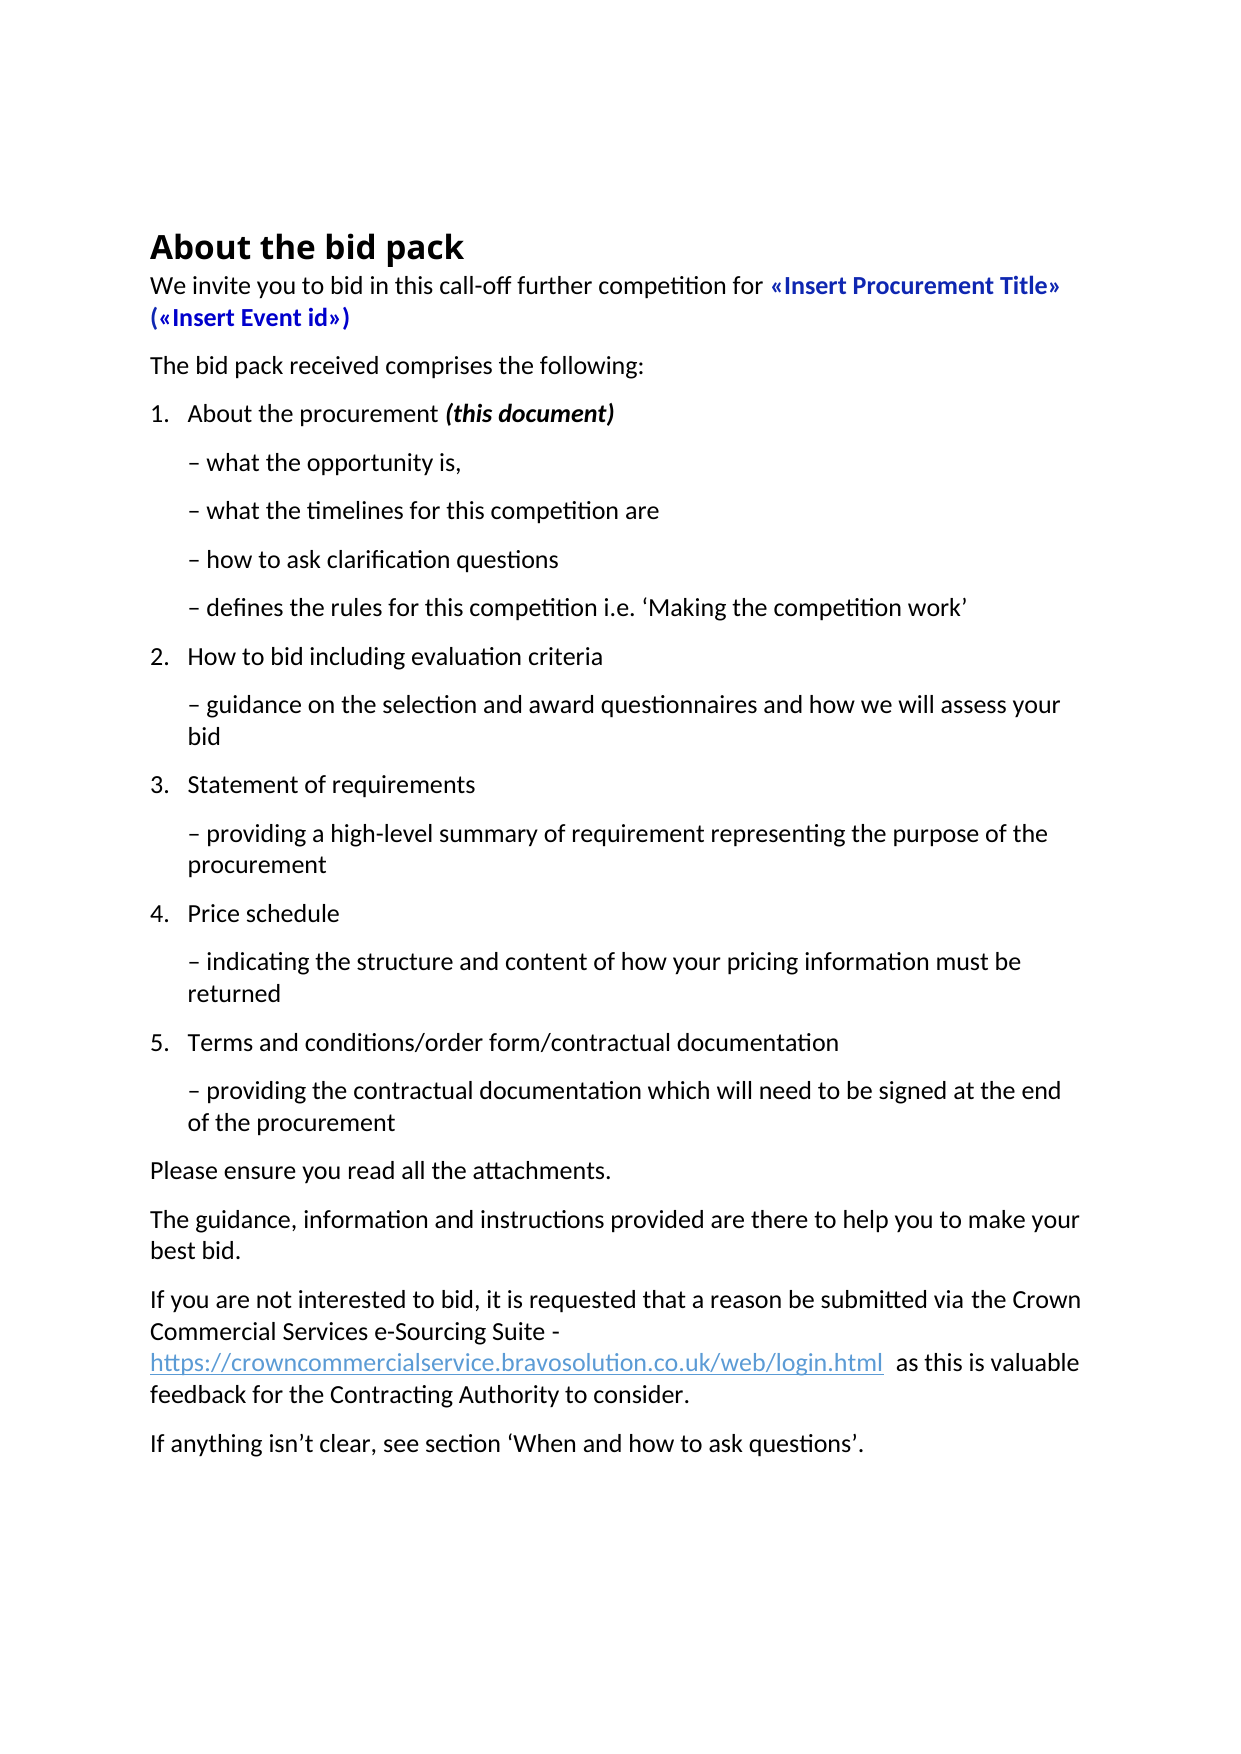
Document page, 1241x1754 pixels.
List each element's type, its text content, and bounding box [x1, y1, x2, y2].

text If anything isn’t clear, see section ‘When and how to ask questions’. [150, 1427, 1090, 1458]
text – how to ask clarification questions [187, 543, 1090, 574]
text – defines the rules for this competition i.e. ‘Making the competition work’ [187, 591, 1090, 623]
text – what the timelines for this competition are [187, 494, 1090, 526]
list How to bid including evaluation criteria [150, 640, 1090, 671]
list About the procurement (this document) [150, 397, 1090, 429]
text Please ensure you read all the attachments. [150, 1154, 1090, 1186]
list Statement of requirements [150, 768, 1090, 800]
text – what the opportunity is, [187, 446, 1090, 478]
list Price schedule [150, 897, 1090, 929]
text The bid pack received comprises the following: [150, 349, 1090, 381]
text We invite you to bid in this call-off further competition for «Insert Procurement Title» («Insert Event id») [150, 269, 1090, 332]
list – indicating the structure and content of how your pricing information must be returned [187, 945, 1090, 1009]
subtitle About the bid pack [150, 223, 1090, 269]
list Terms and conditions/order form/contractual documentation [150, 1026, 1090, 1057]
text The guidance, information and instructions provided are there to help you to make your best bid. [150, 1203, 1090, 1266]
text – guidance on the selection and award questionnaires and how we will assess your bid [187, 688, 1090, 752]
list – providing the contractual documentation which will need to be signed at the end of the procurement [187, 1074, 1090, 1138]
text If you are not interested to bid, it is requested that a reason be submitted via the Crown Commercial Services e-Sourcing Suite - https://crowncommercialservice.bravosolution.co.uk/web/login.html as this is valuable feedback for the Contracting Authority to consider. [150, 1283, 1090, 1410]
text – providing a high-level summary of requirement representing the purpose of the procurement [187, 817, 1090, 880]
